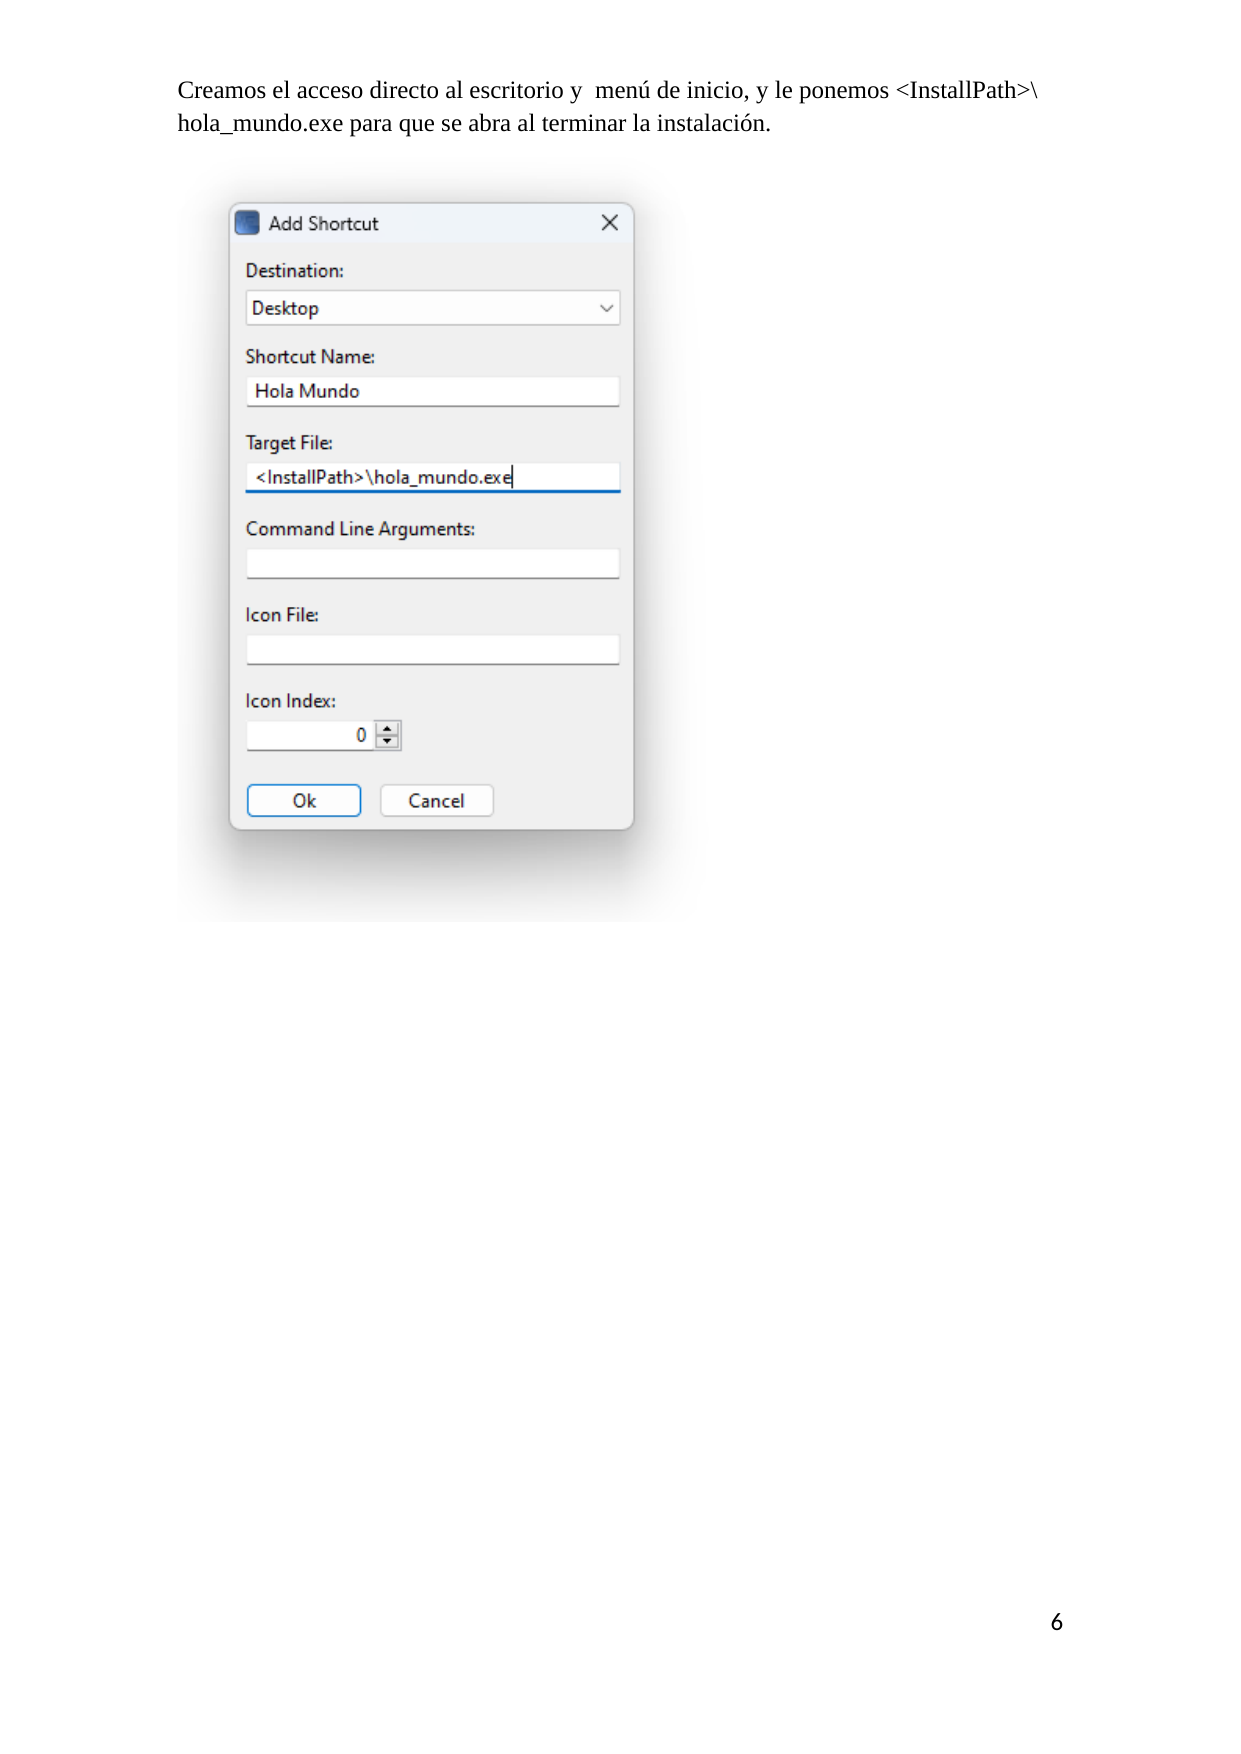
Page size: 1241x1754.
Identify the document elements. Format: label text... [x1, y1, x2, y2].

text Creamos el acceso directo al escritorio y menú de inicio, y le ponemos <InstallPath>\hola_mundo.exe para que se abra al terminar la instalación. [177, 75, 1063, 137]
